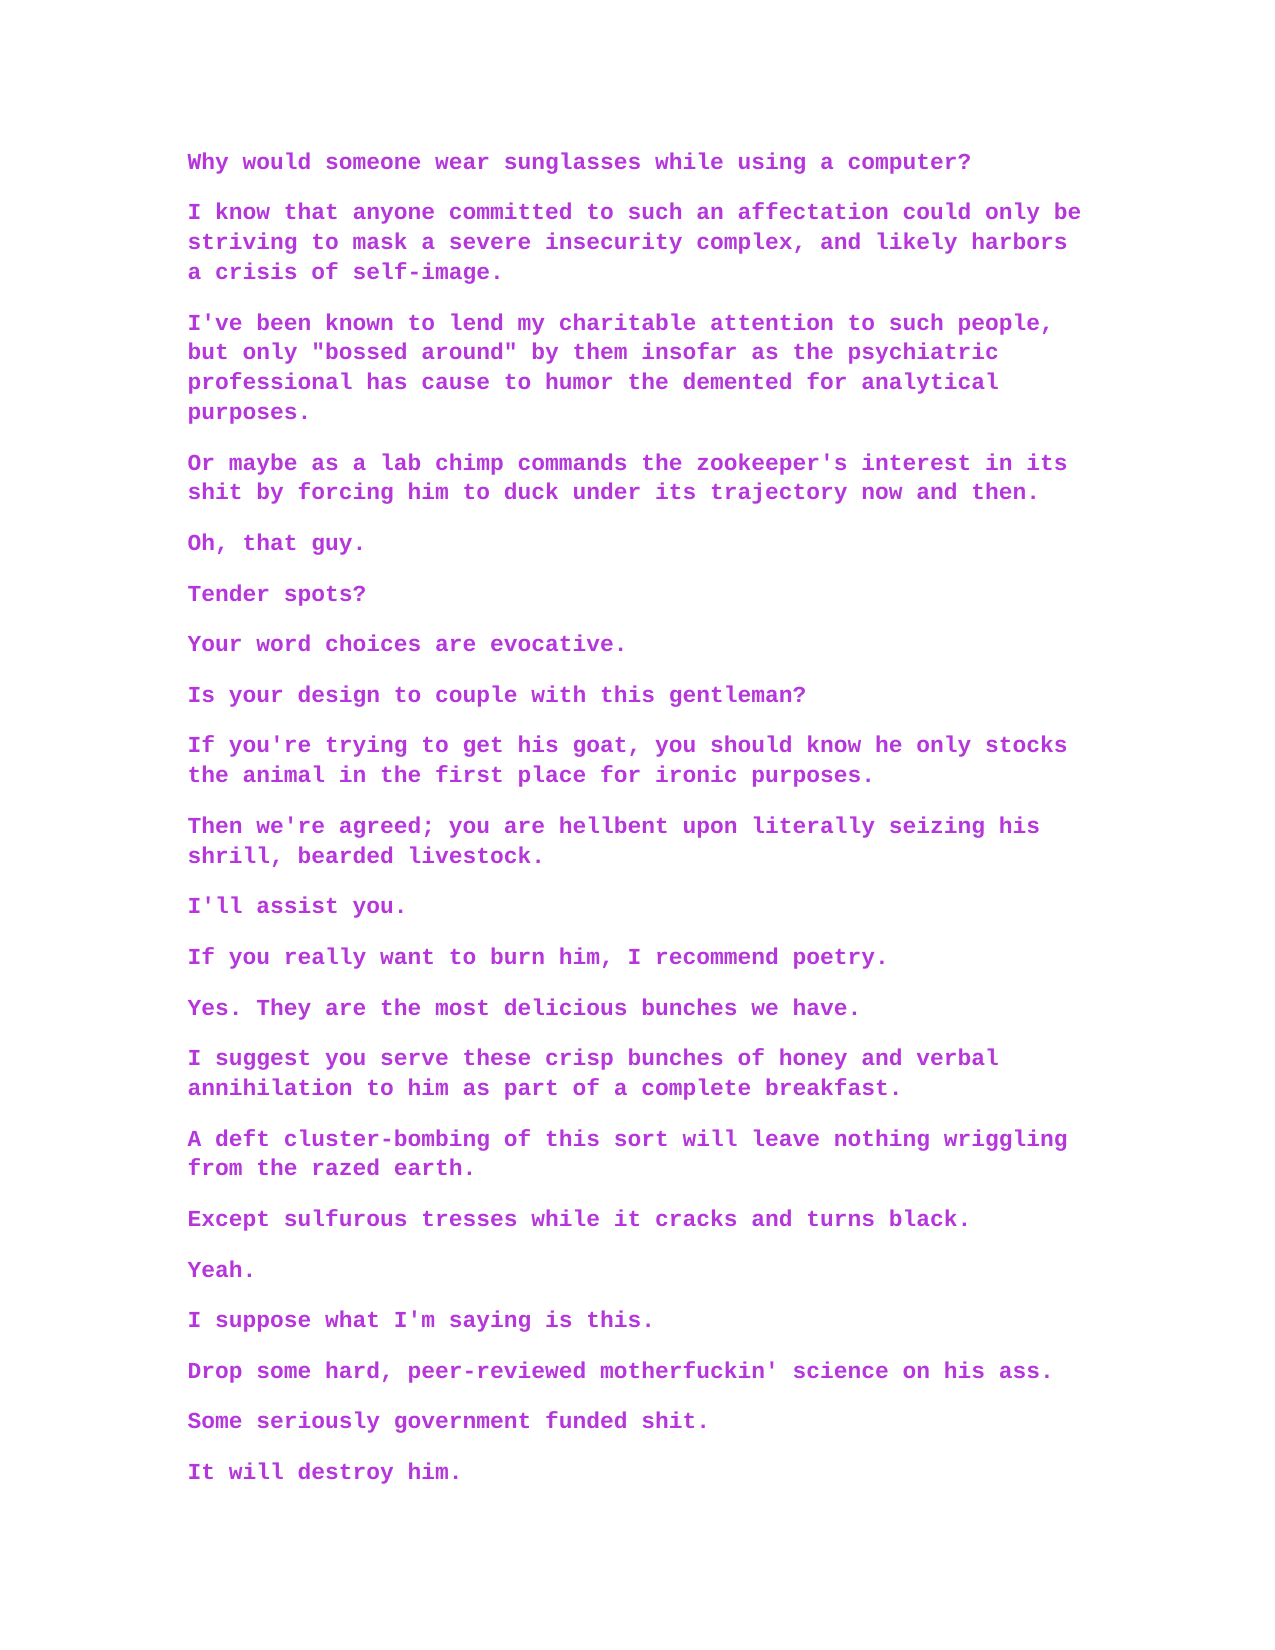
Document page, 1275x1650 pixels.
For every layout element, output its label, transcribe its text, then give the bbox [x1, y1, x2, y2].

text Some seriously government funded shit. [187, 1410, 1087, 1436]
text Tender spots? [187, 582, 1087, 608]
text Drop some hard, peer-reviewed motherfuckin' science on his ass. [187, 1359, 1087, 1385]
text It will destroy him. [187, 1460, 1087, 1486]
text If you're trying to get his goat, you should know he only stocks the animal in the first place for ironic purposes. [187, 734, 1087, 789]
text Why would someone wear sunglasses while using a computer? [187, 150, 1087, 176]
text I've been known to lend my charitable attention to such people, but only "bossed around" by them insofar as the psychiatric professional has cause to humor the demented for analytical purposes. [187, 311, 1087, 426]
text If you really want to burn him, I recommend poetry. [187, 945, 1087, 971]
text I'll assist you. [187, 894, 1087, 921]
text I know that anyone committed to such an affectation could only be striving to mask a severe insecurity complex, and likely harbors a crisis of self-image. [187, 201, 1087, 286]
text Except sulfurous tresses while it cracks and turns black. [187, 1207, 1087, 1233]
text I suppose what I'm saying is this. [187, 1308, 1087, 1334]
text Or maybe as a lab chimp commands the zookeeper's interest in its shit by forcing him to duck under its trajectory now and then. [187, 451, 1087, 507]
text Then we're agreed; you are hellbent upon literally seizing his shrill, bearded livestock. [187, 814, 1087, 870]
text Yeah. [187, 1258, 1087, 1284]
text Is your design to couple with this gentleman? [187, 683, 1087, 709]
text Your word choices are evocative. [187, 632, 1087, 658]
text Oh, that guy. [187, 531, 1087, 557]
text A deft cluster-bombing of this sort will leave nothing wriggling from the razed earth. [187, 1127, 1087, 1183]
text Yes. They are the most delicious bunches we have. [187, 996, 1087, 1022]
text I suggest you serve these crisp bunches of honey and verbal annihilation to him as part of a complete breakfast. [187, 1046, 1087, 1102]
